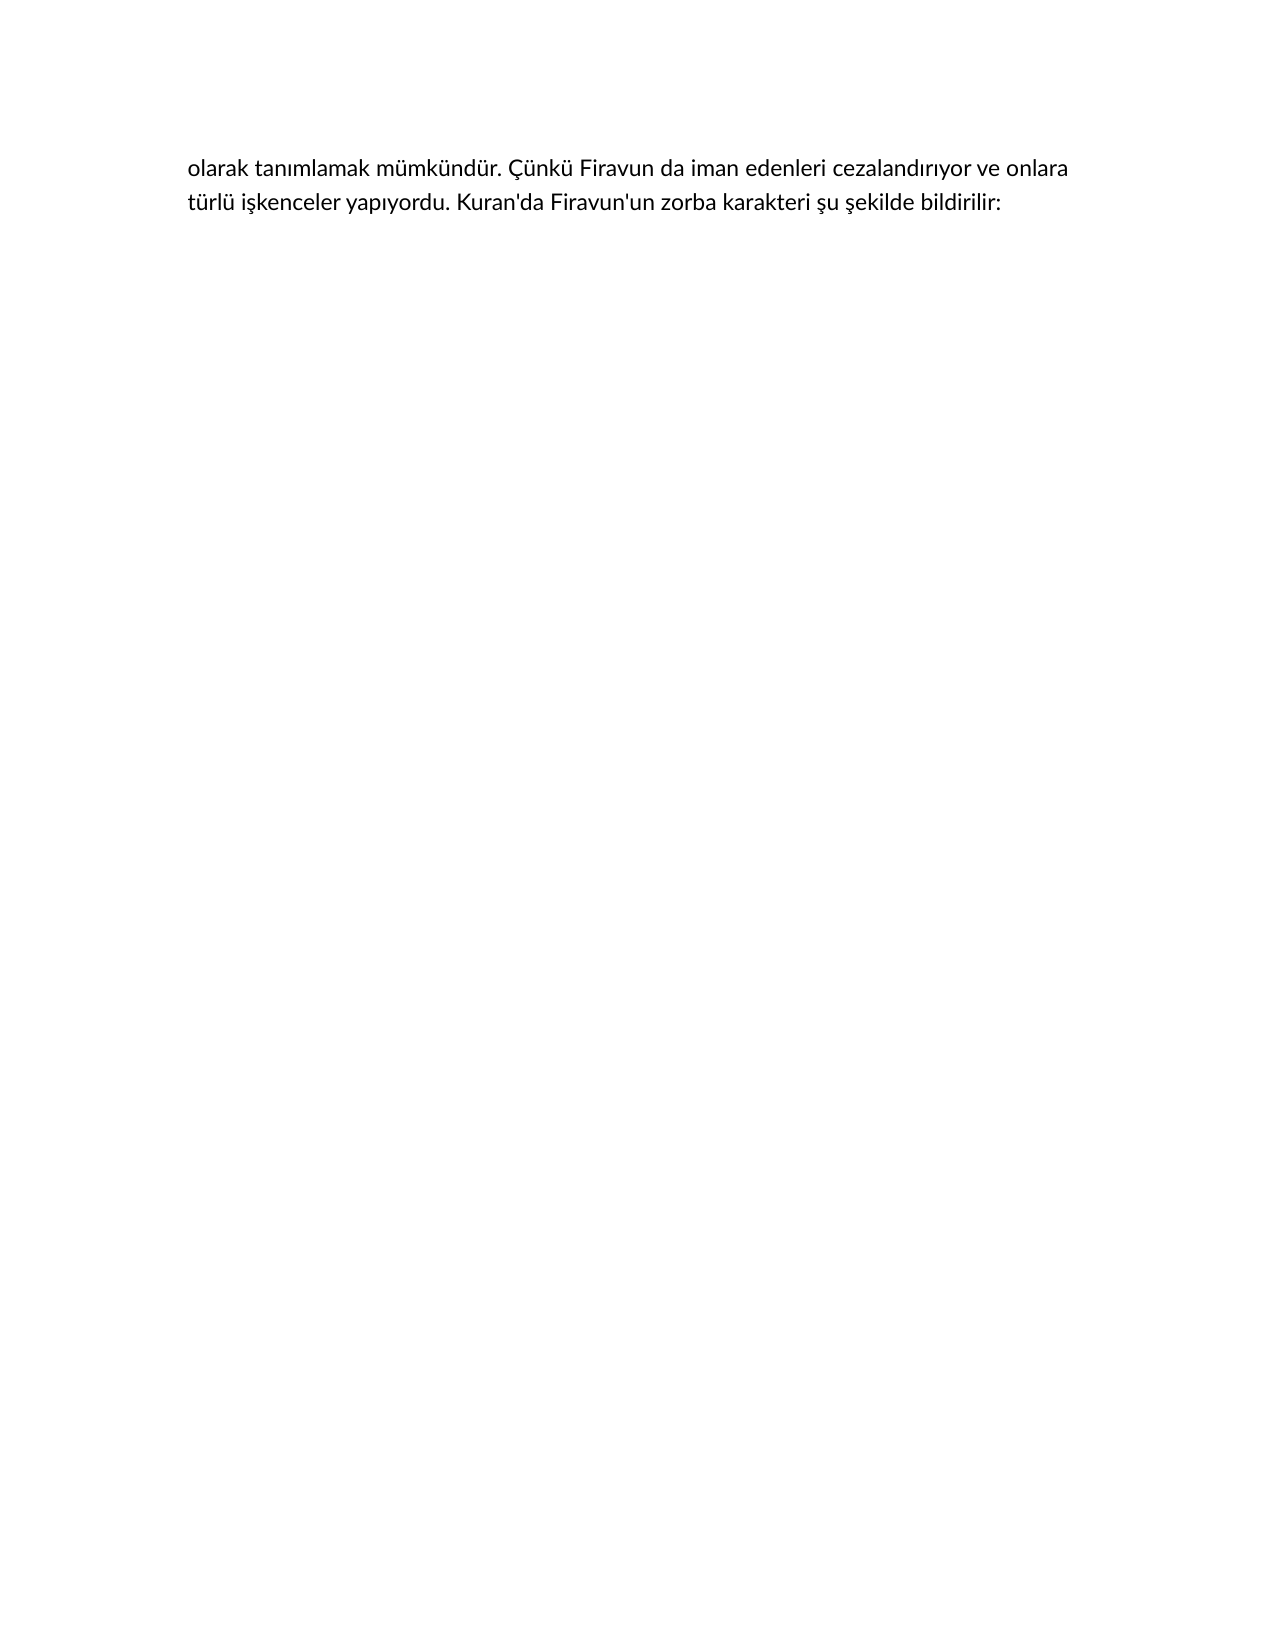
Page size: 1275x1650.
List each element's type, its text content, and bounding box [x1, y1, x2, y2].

text olarak tanımlamak mümkündür. Çünkü Firavun da iman edenleri cezalandırıyor ve onlara türlü işkenceler yapıyordu. Kuran'da Firavun'un zorba karakteri şu şekilde bildirilir: [187, 150, 1070, 217]
